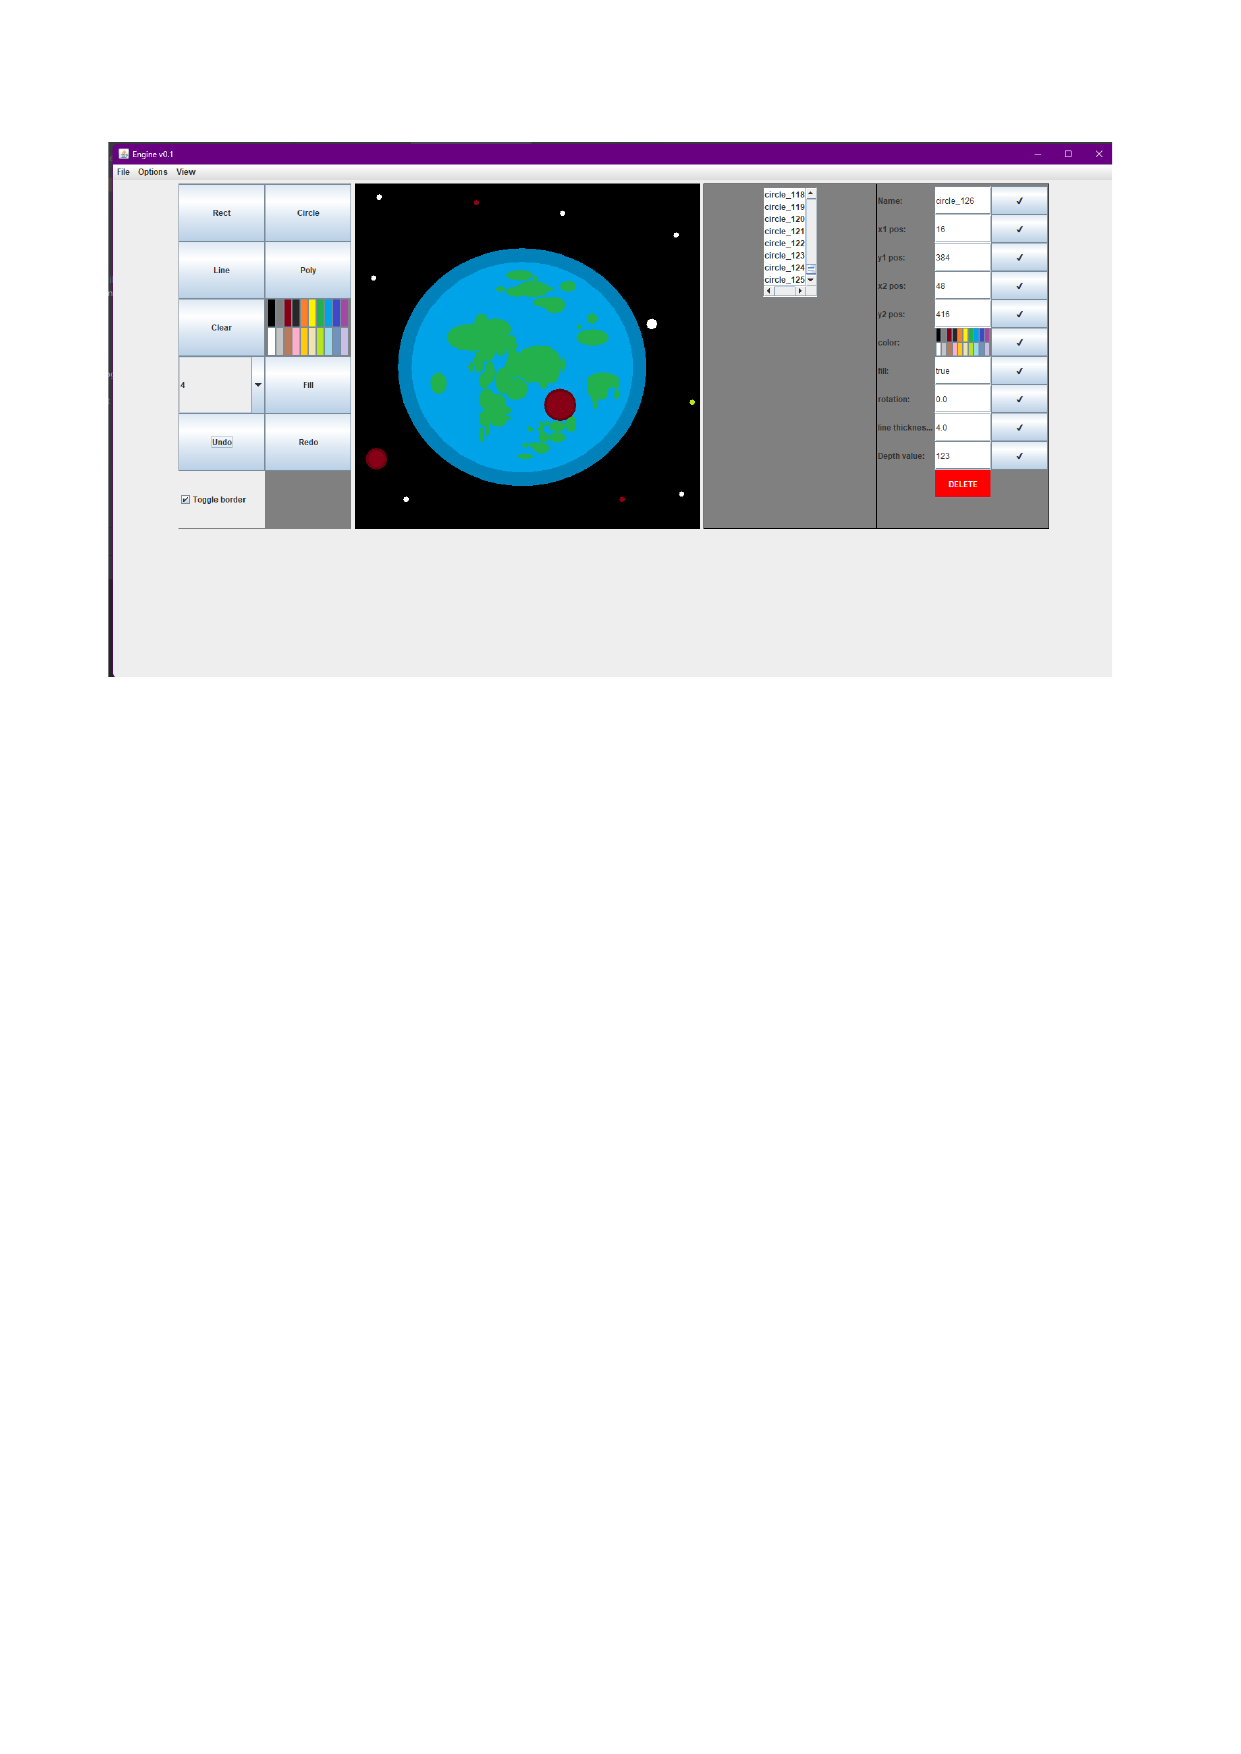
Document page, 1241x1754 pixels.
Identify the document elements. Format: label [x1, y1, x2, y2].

picture [108, 142, 1113, 677]
